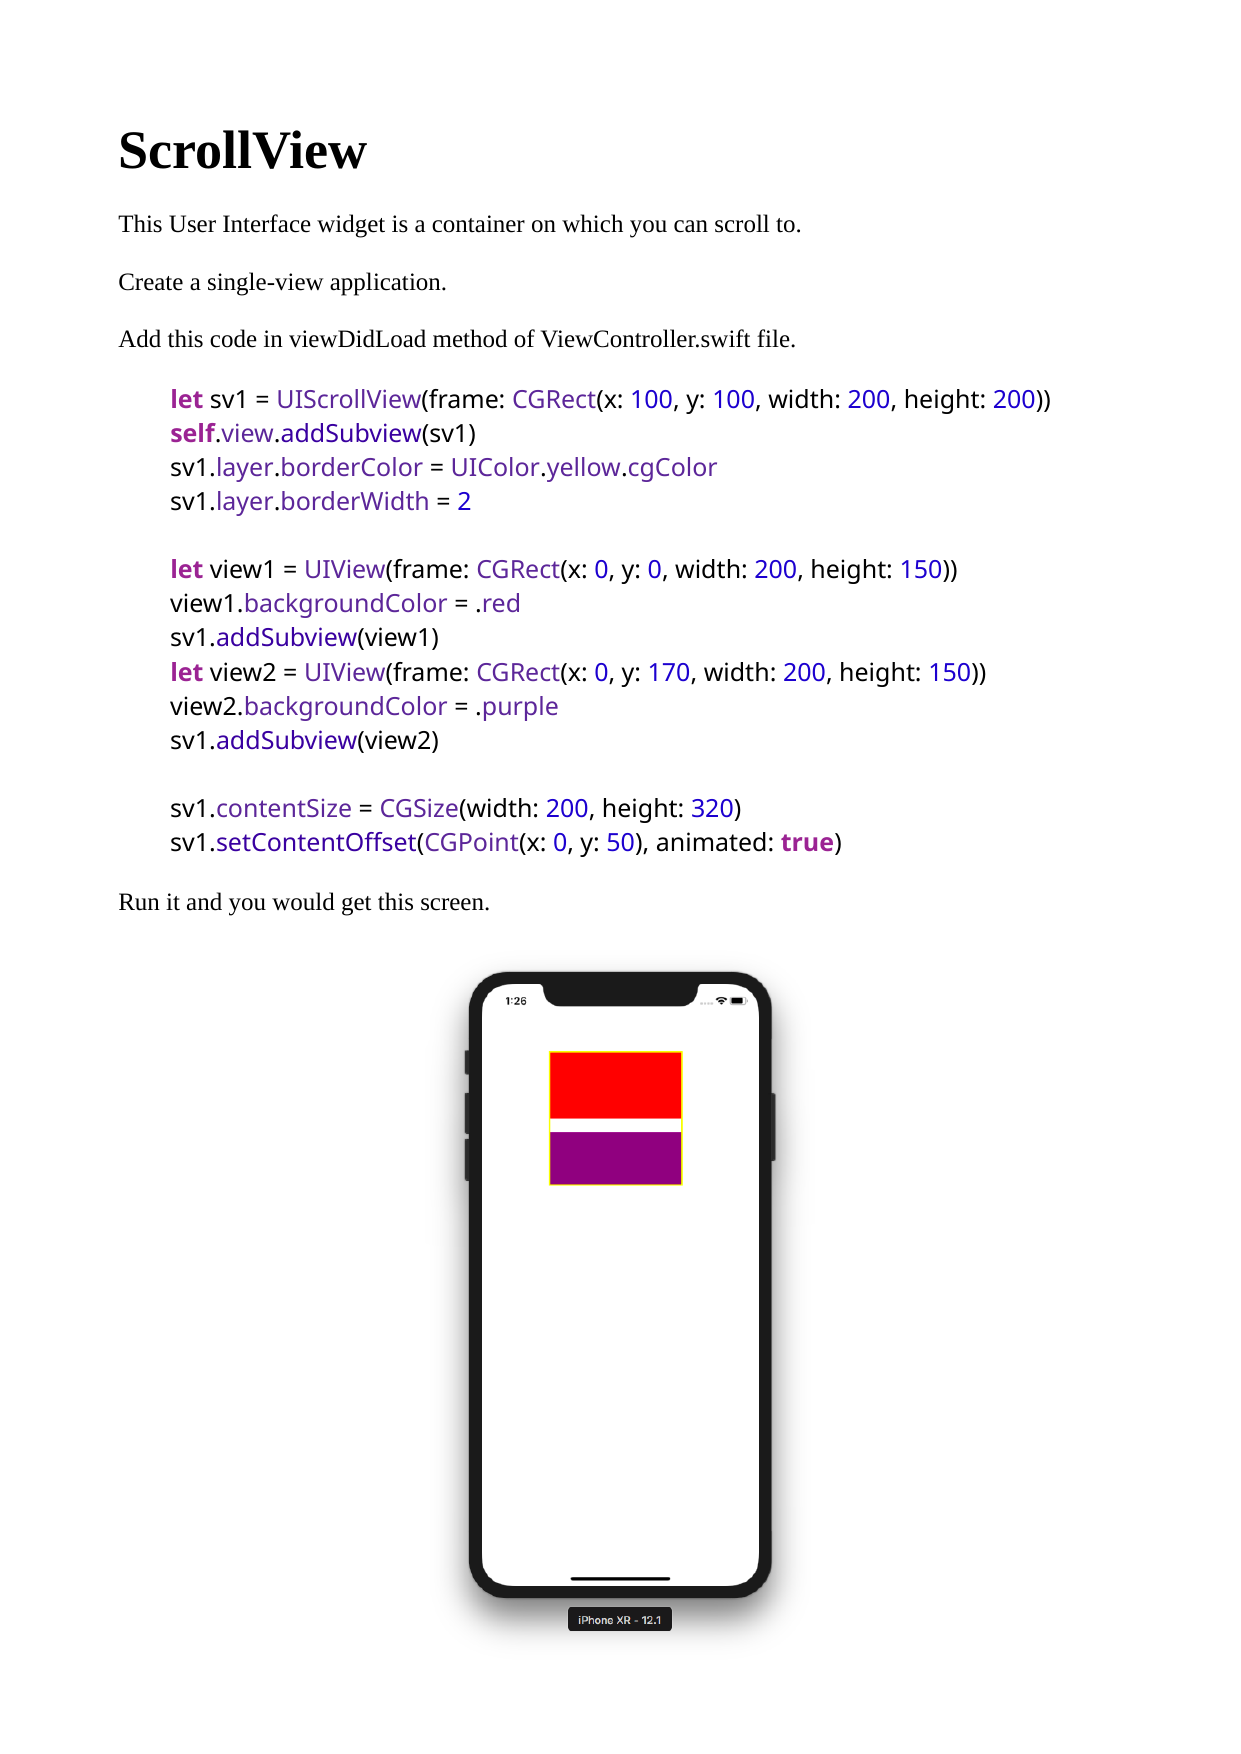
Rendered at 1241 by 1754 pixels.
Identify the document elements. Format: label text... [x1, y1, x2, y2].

text Run it and you would get this screen. [118, 887, 1122, 916]
text let sv1 = UIScrollView(frame: CGRect(x: 100, y: 100, width: 200, height: 200)) [118, 382, 1122, 416]
text sv1.setContentOffset(CGPoint(x: 0, y: 50), animated: true) [118, 824, 1122, 858]
text view2.backgroundColor = .purple [118, 688, 1122, 722]
text sv1.layer.borderColor = UIColor.yellow.cgColor [118, 450, 1122, 484]
text let view1 = UIView(frame: CGRect(x: 0, y: 0, width: 200, height: 150)) [118, 552, 1122, 586]
text ScrollView [118, 118, 1122, 180]
text Create a single-view application. [118, 267, 1122, 295]
text sv1.layer.borderWidth = 2 [118, 484, 1122, 518]
picture [415, 944, 825, 1665]
text sv1.addSubview(view2) [118, 722, 1122, 756]
text view1.backgroundColor = .red [118, 586, 1122, 620]
text sv1.addSubview(view1) [118, 620, 1122, 654]
text This User Interface widget is a container on which you can scroll to. [118, 209, 1122, 238]
text let view2 = UIView(frame: CGRect(x: 0, y: 170, width: 200, height: 150)) [118, 654, 1122, 688]
text Add this code in viewDidLoad method of ViewController.swift file. [118, 324, 1122, 353]
text self.view.addSubview(sv1) [118, 416, 1122, 450]
text sv1.contentSize = CGSize(width: 200, height: 320) [118, 790, 1122, 824]
